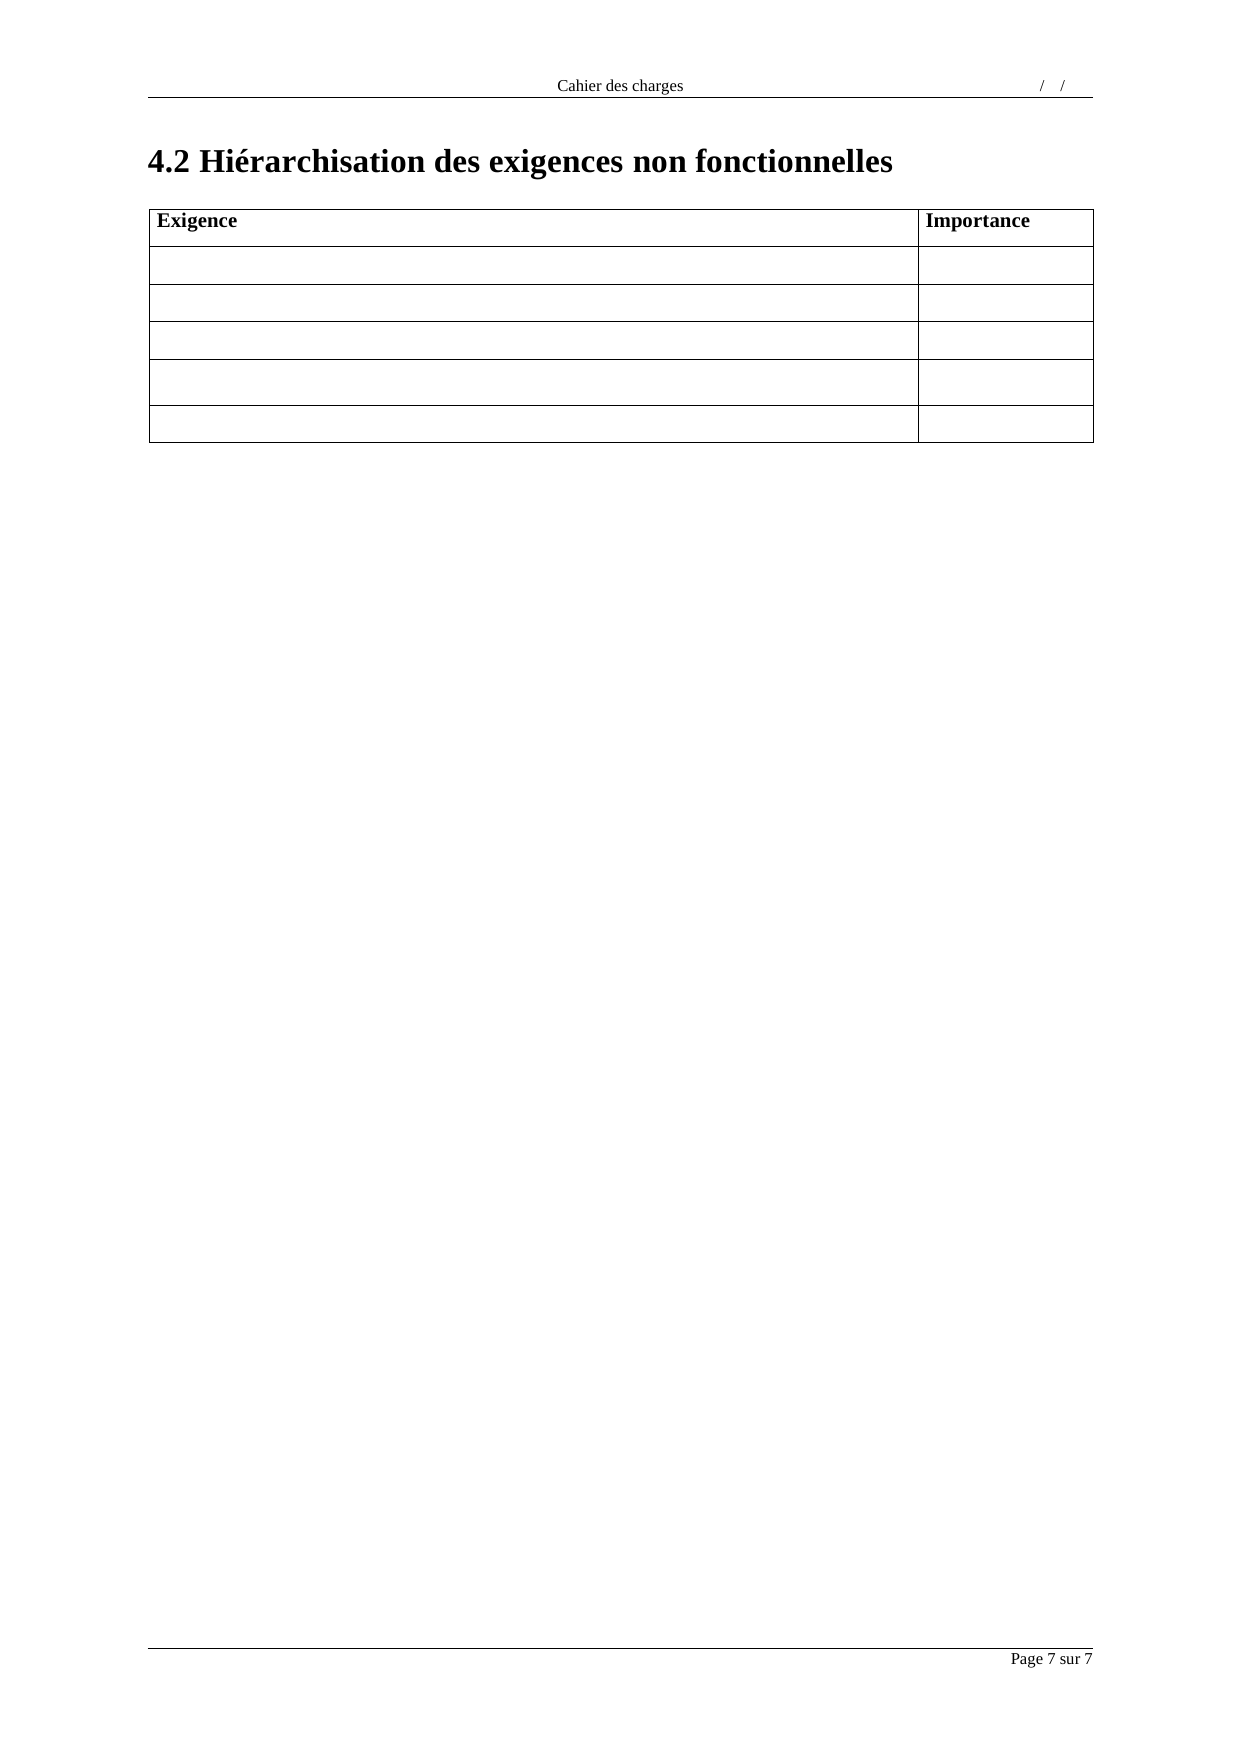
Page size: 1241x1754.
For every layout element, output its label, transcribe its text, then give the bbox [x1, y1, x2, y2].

table_header Importance [919, 210, 1093, 246]
table_cell [150, 322, 918, 359]
table_cell [919, 247, 1093, 284]
table_cell [150, 247, 918, 284]
table_cell [919, 285, 1093, 321]
table_cell [150, 360, 918, 405]
table_cell [150, 285, 918, 321]
table_cell [919, 322, 1093, 359]
table_cell [919, 360, 1093, 405]
table_cell [150, 406, 918, 442]
subtitle Hiérarchisation des exigences non fonctionnelles [148, 142, 1093, 179]
table_header Exigence [150, 210, 918, 246]
table_cell [919, 406, 1093, 442]
